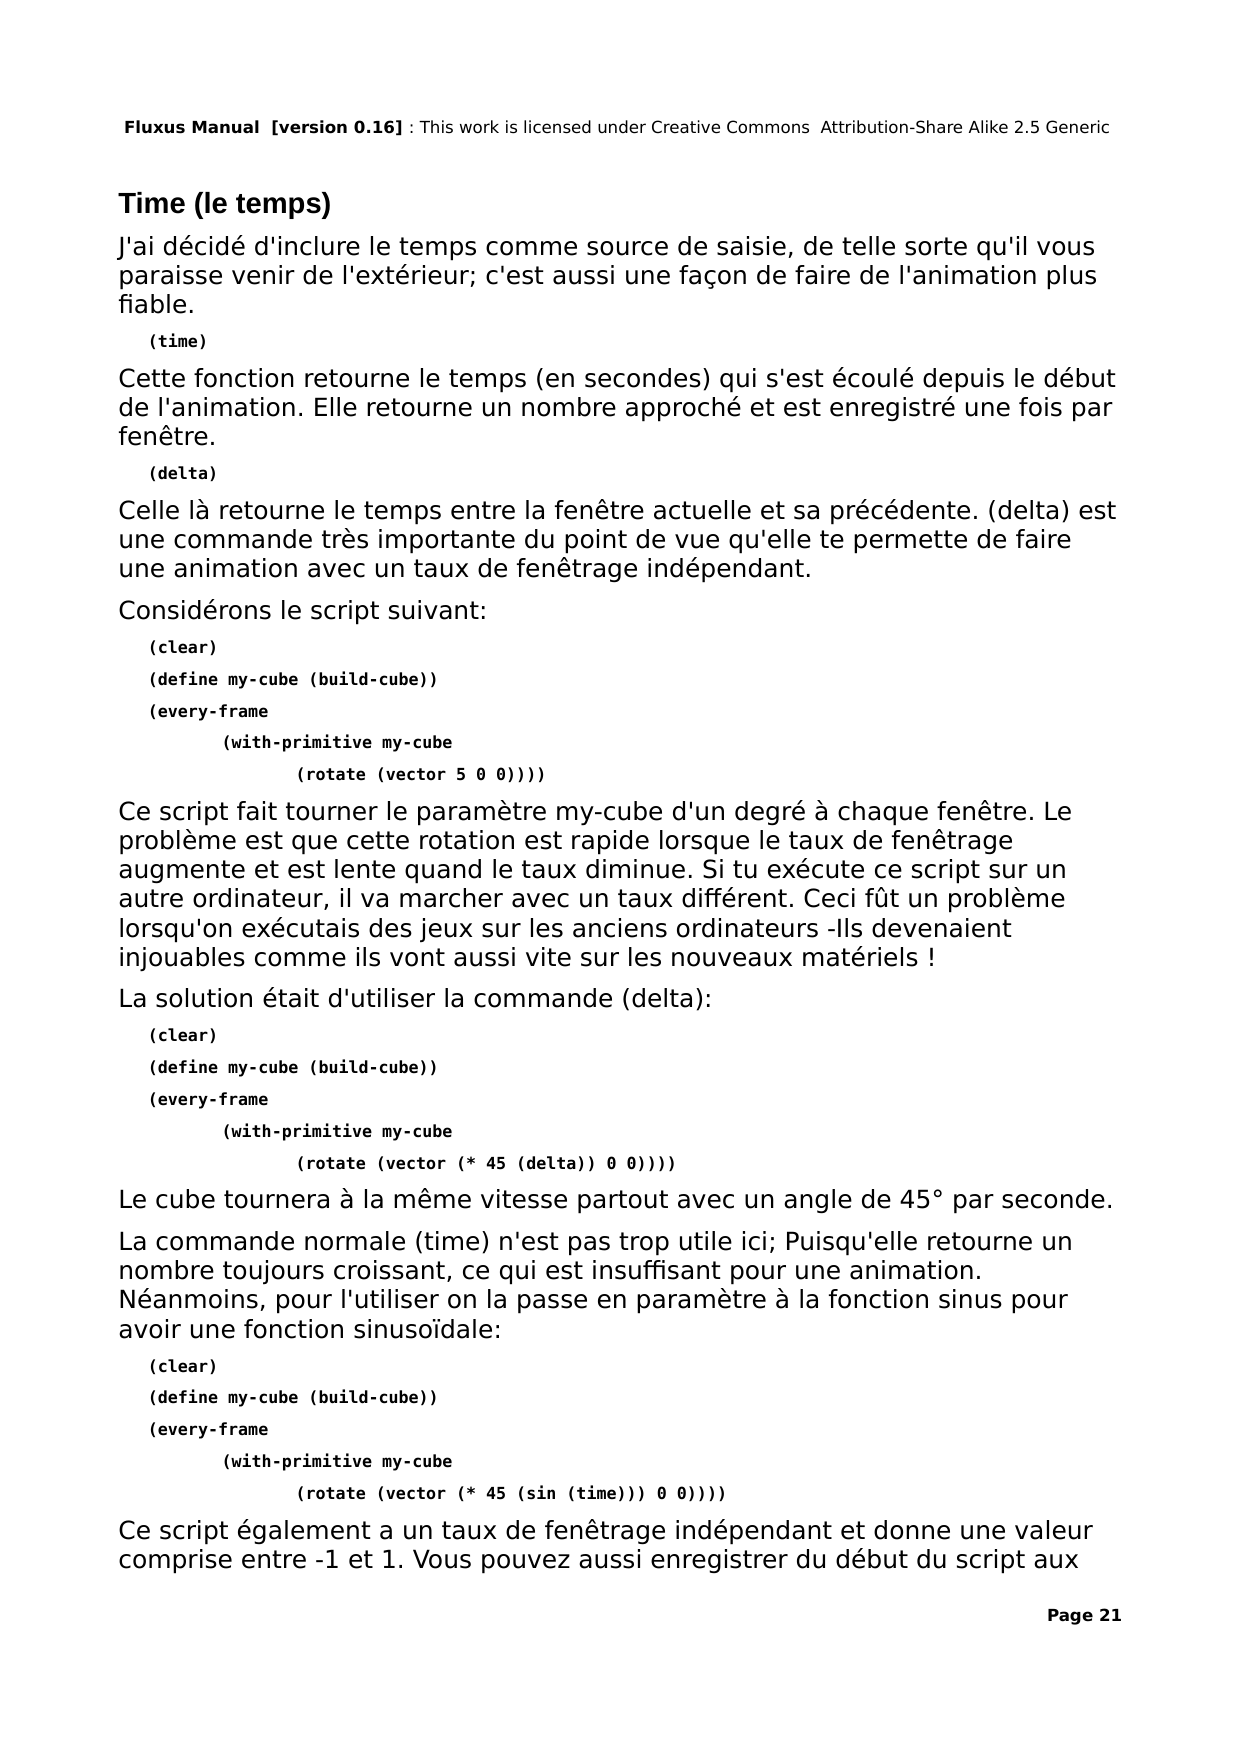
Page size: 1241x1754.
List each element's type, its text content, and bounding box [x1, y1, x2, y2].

text (clear) [148, 1357, 1122, 1376]
text (define my-cube (build-cube)) [148, 1058, 1122, 1078]
text (define my-cube (build-cube)) [148, 1388, 1122, 1408]
text Considérons le script suivant: [118, 596, 1122, 625]
text Ce script également a un taux de fenêtrage indépendant et donne une valeur comprise entre -1 et 1. Vous pouvez aussi enregistrer du début du script aux [118, 1516, 1122, 1574]
text (with-primitive my-cube [148, 1122, 1122, 1141]
text (with-primitive my-cube [148, 733, 1122, 753]
text Ce script fait tourner le paramètre my-cube d'un degré à chaque fenêtre. Le problème est que cette rotation est rapide lorsque le taux de fenêtrage augmente et est lente quand le taux diminue. Si tu exécute ce script sur un autre ordinateur, il va marcher avec un taux différent. Ceci fût un problème lorsqu'on exécutais des jeux sur les anciens ordinateurs -Ils devenaient injouables comme ils vont aussi vite sur les nouveaux matériels ! [118, 797, 1122, 972]
text Le cube tournera à la même vitesse partout avec un angle de 45° par seconde. [118, 1186, 1122, 1215]
text (rotate (vector (* 45 (sin (time))) 0 0)))) [148, 1484, 1122, 1503]
text (clear) [148, 1026, 1122, 1046]
subtitle Time (le temps) [118, 186, 1122, 220]
text (define my-cube (build-cube)) [148, 670, 1122, 689]
text (rotate (vector 5 0 0)))) [148, 765, 1122, 785]
text Cette fonction retourne le temps (en secondes) qui s'est écoulé depuis le début de l'animation. Elle retourne un nombre approché et est enregistré une fois par fenêtre. [118, 364, 1122, 452]
text (every-frame [148, 1090, 1122, 1109]
text (every-frame [148, 702, 1122, 721]
text (rotate (vector (* 45 (delta)) 0 0)))) [148, 1154, 1122, 1173]
text La commande normale (time) n'est pas trop utile ici; Puisqu'elle retourne un nombre toujours croissant, ce qui est insuffisant pour une animation. Néanmoins, pour l'utiliser on la passe en paramètre à la fonction sinus pour avoir une fonction sinusoïdale: [118, 1227, 1122, 1344]
text (time) [148, 332, 1122, 352]
text (clear) [148, 638, 1122, 657]
text Celle là retourne le temps entre la fenêtre actuelle et sa précédente. (delta) est une commande très importante du point de vue qu'elle te permette de faire une animation avec un taux de fenêtrage indépendant. [118, 496, 1122, 584]
text La solution était d'utiliser la commande (delta): [118, 985, 1122, 1014]
text J'ai décidé d'inclure le temps comme source de saisie, de telle sorte qu'il vous paraisse venir de l'extérieur; c'est aussi une façon de faire de l'animation plus fiable. [118, 232, 1122, 320]
text (every-frame [148, 1420, 1122, 1440]
text (delta) [148, 464, 1122, 484]
text (with-primitive my-cube [148, 1452, 1122, 1472]
